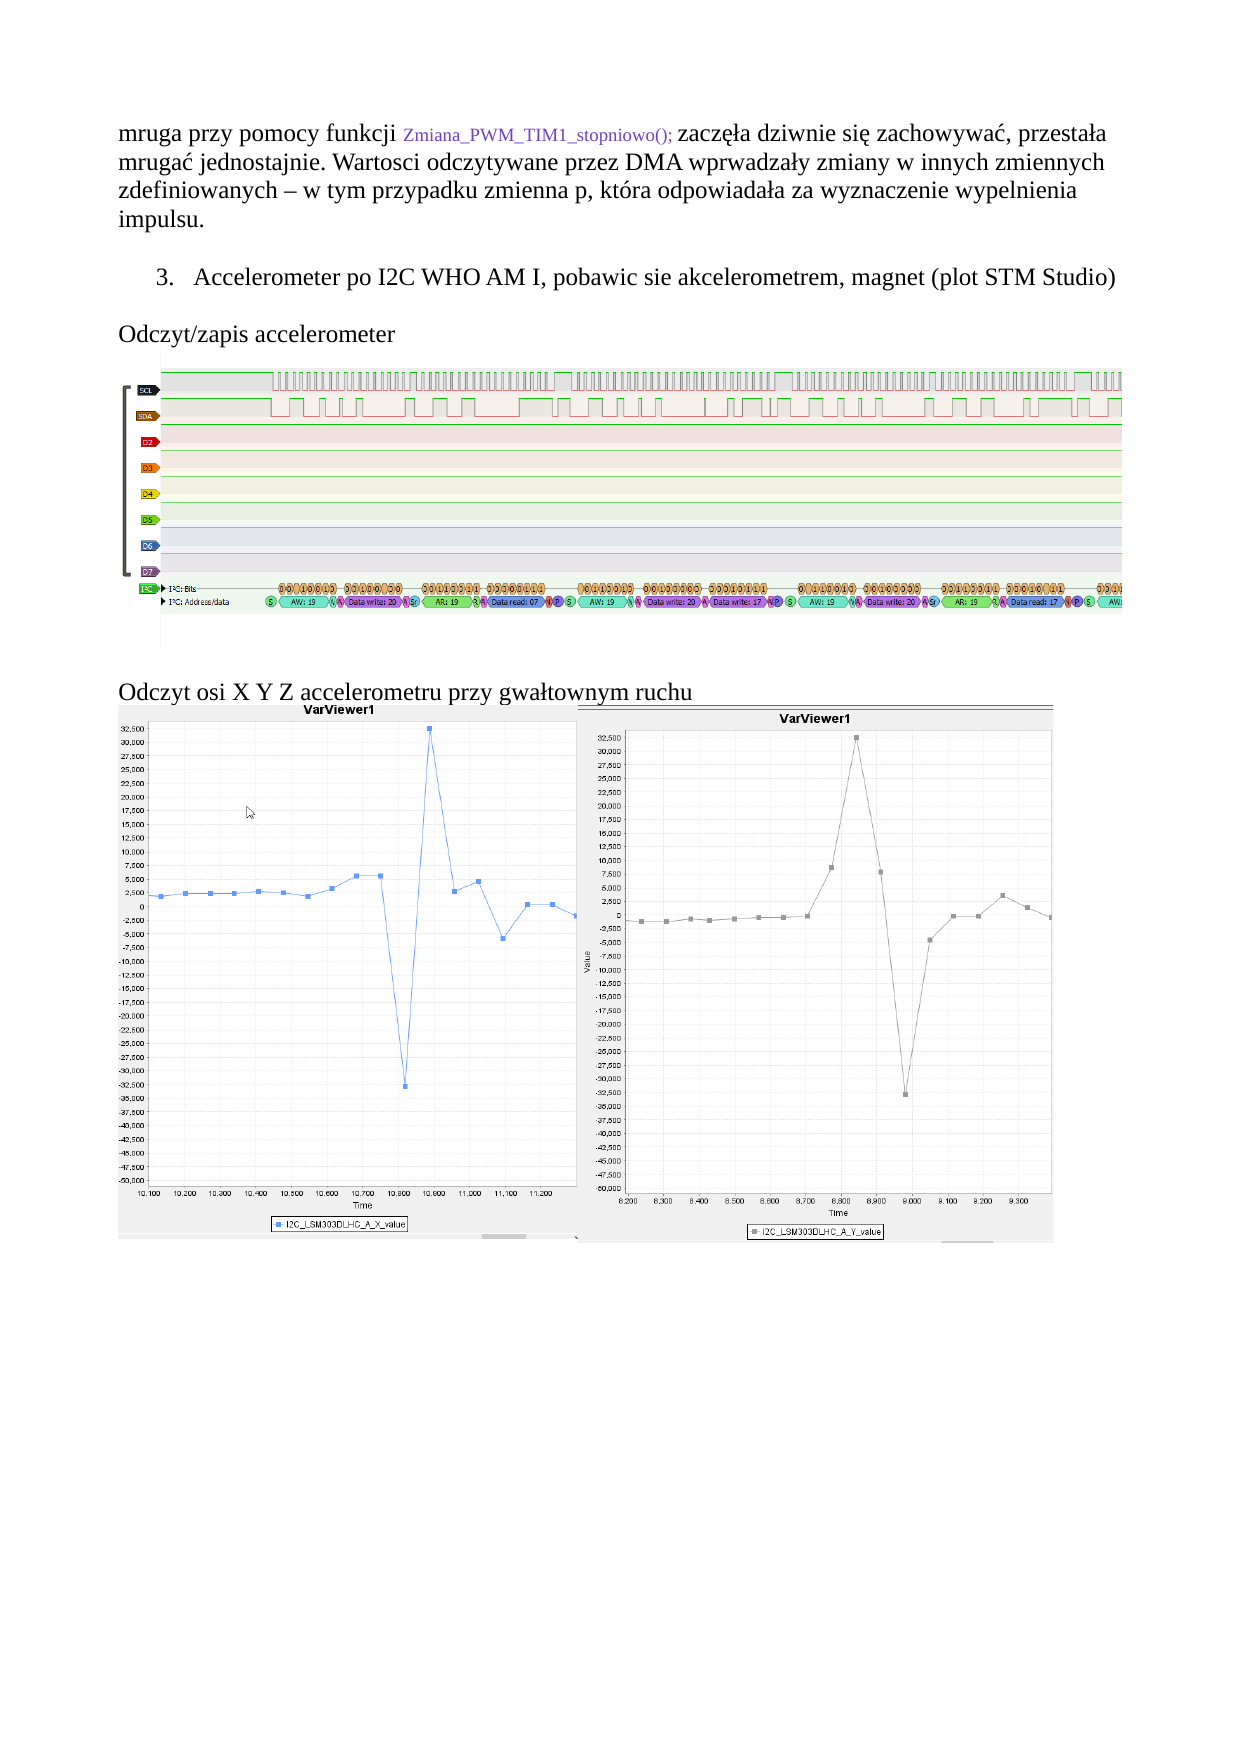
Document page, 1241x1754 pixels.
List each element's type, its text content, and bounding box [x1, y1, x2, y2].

text Odczyt osi X Y Z accelerometru przy gwałtownym ruchu [118, 677, 1122, 705]
text Odczyt/zapis accelerometer [118, 319, 1122, 348]
text mruga przy pomocy funkcji Zmiana_PWM_TIM1_stopniowo(); zaczęła dziwnie się zachowywać, przestała mrugać jednostajnie. Wartosci odczytywane przez DMA wprwadzały zmiany w innych zmiennych zdefiniowanych – w tym przypadku zmienna p, która odpowiadała za wyznaczenie wypelnienia impulsu. [118, 118, 1122, 233]
list Accelerometer po I2C WHO AM I, pobawic sie akcelerometrem, magnet (plot STM Studio) [156, 262, 1122, 291]
